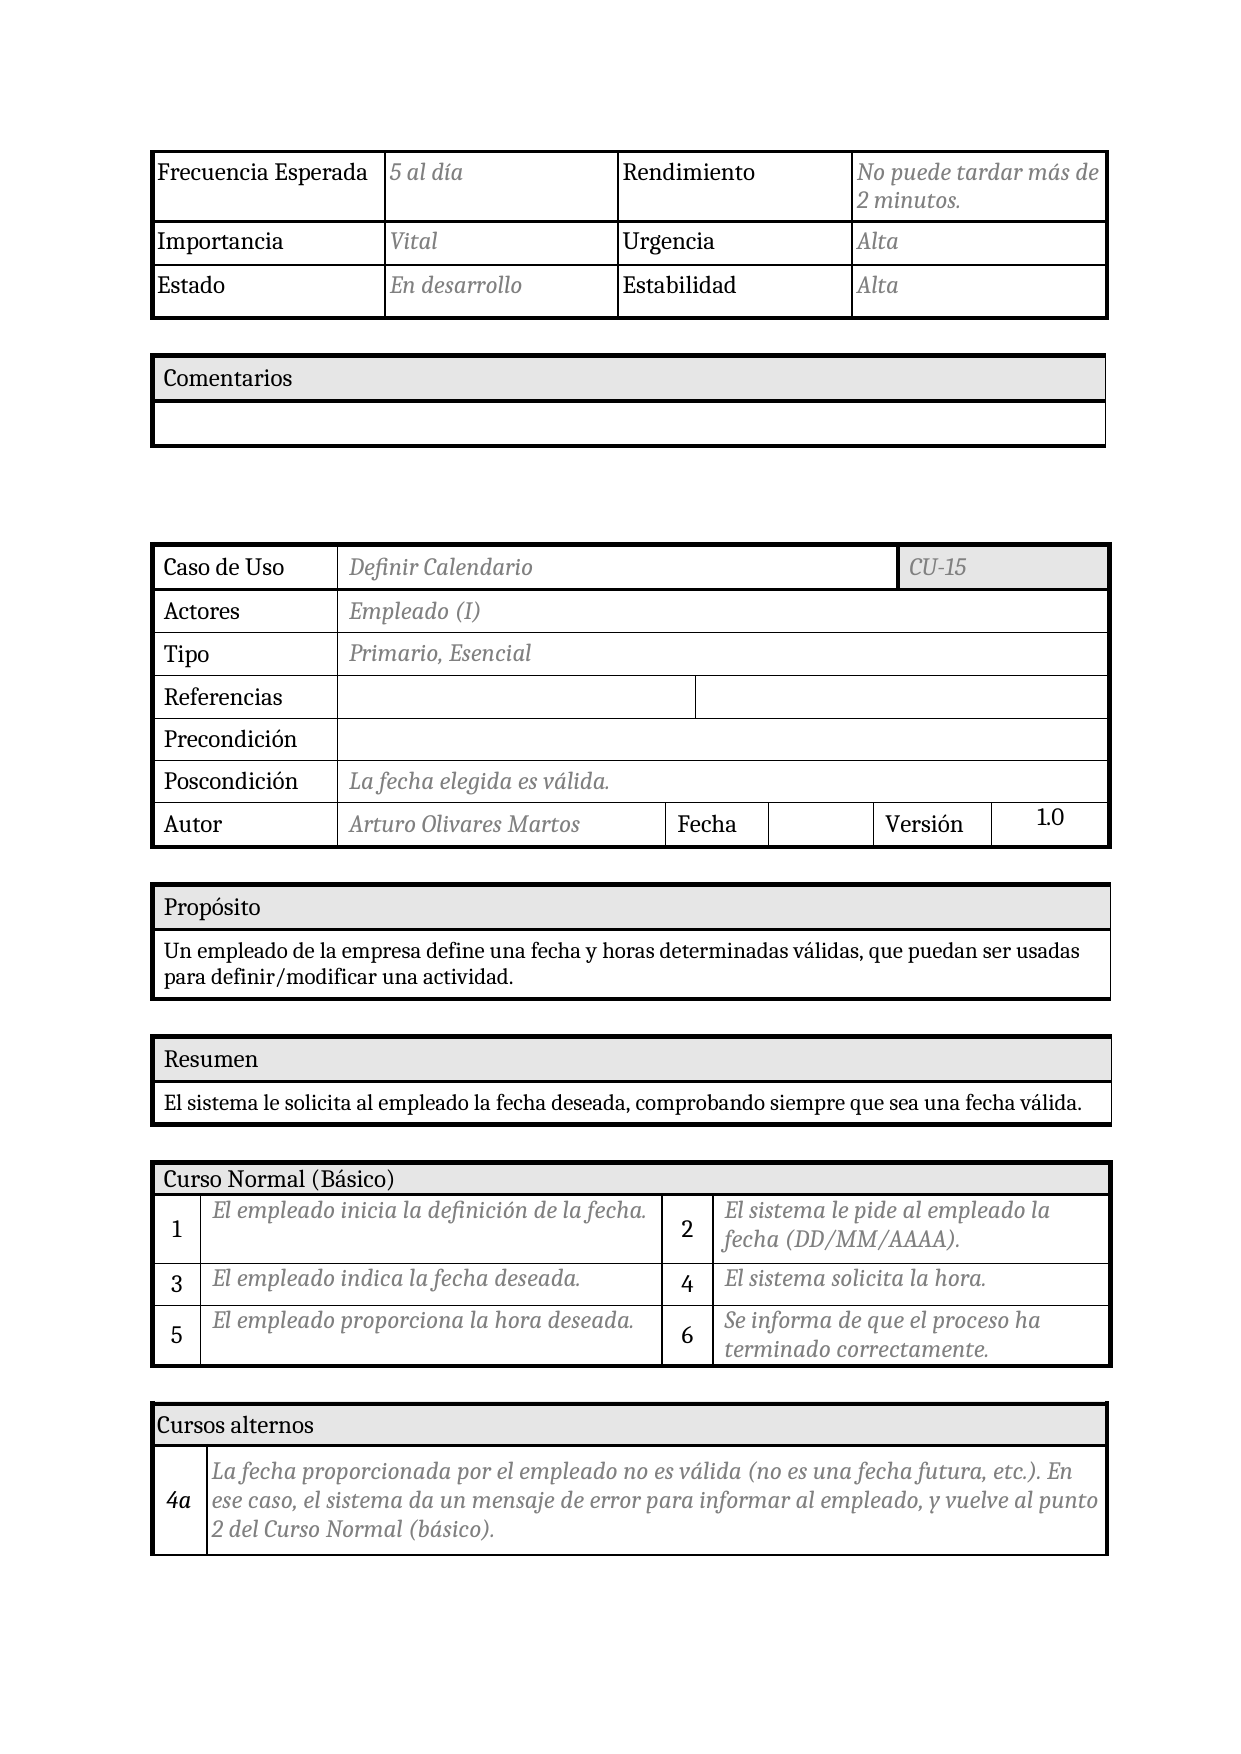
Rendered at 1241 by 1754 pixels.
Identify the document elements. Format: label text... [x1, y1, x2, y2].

table_cell Alta [853, 266, 1105, 316]
table_cell El sistema le solicita al empleado la fecha deseada, comprobando siempre que sea una fecha válida. [155, 1083, 1111, 1122]
table_cell El empleado inicia la definición de la fecha. [201, 1196, 661, 1263]
table_cell 5 al día [386, 153, 617, 220]
table_cell La fecha proporcionada por el empleado no es válida (no es una fecha futura, etc.). En ese caso, el sistema da un mensaje de error para informar al empleado, y vuelve al punto 2 del Curso Normal (básico). [208, 1447, 1105, 1554]
table_header Caso de Uso [155, 547, 337, 588]
table_cell 5 [155, 1306, 200, 1364]
table_cell 2 [663, 1196, 712, 1263]
table_cell El sistema solicita la hora. [714, 1264, 1108, 1305]
table_header CU-15 [900, 547, 1107, 588]
table_cell Rendimiento [619, 153, 851, 220]
table_cell No puede tardar más de 2 minutos. [853, 153, 1105, 220]
table_header Resumen [155, 1039, 1111, 1080]
table_cell Versión [874, 803, 991, 844]
table_cell Empleado (I) [338, 591, 1107, 632]
table_cell Estabilidad [619, 266, 851, 316]
table_cell 1.0 [992, 803, 1107, 844]
table_cell El sistema le pide al empleado la fecha (DD/MM/AAAA). [714, 1196, 1108, 1263]
table_cell Actores [155, 591, 337, 632]
table_cell 1 [155, 1196, 200, 1263]
table_cell Poscondición [155, 761, 337, 802]
table_cell Vital [386, 223, 617, 264]
table_cell Primario, Esencial [338, 633, 1107, 675]
table_cell La fecha elegida es válida. [338, 761, 1107, 802]
table_cell Fecha [666, 803, 768, 844]
table_cell 4a [155, 1447, 206, 1554]
table_cell Alta [853, 223, 1105, 264]
table_cell Frecuencia Esperada [155, 153, 384, 220]
table_cell Estado [155, 266, 384, 316]
table_cell En desarrollo [386, 266, 617, 316]
table_header Propósito [155, 887, 1110, 928]
table_header Curso Normal (Básico) [155, 1165, 1108, 1193]
table_cell 4 [663, 1264, 712, 1305]
table_cell [338, 676, 695, 718]
table_header Cursos alternos [155, 1406, 1105, 1444]
table_cell Importancia [155, 223, 384, 264]
table_cell 3 [155, 1264, 200, 1305]
table_header Definir Calendario [338, 547, 896, 588]
table_cell Tipo [155, 633, 337, 675]
table_cell [769, 803, 873, 844]
table_cell El empleado proporciona la hora deseada. [201, 1306, 661, 1364]
table_header Comentarios [155, 358, 1105, 399]
table_cell 6 [663, 1306, 712, 1364]
table_cell Precondición [155, 719, 337, 760]
table_cell [338, 719, 1107, 760]
table_cell Se informa de que el proceso ha terminado correctamente. [714, 1306, 1108, 1364]
table_cell Arturo Olivares Martos [338, 803, 665, 844]
table_cell Urgencia [619, 223, 851, 264]
table_cell Autor [155, 803, 337, 844]
table_cell Un empleado de la empresa define una fecha y horas determinadas válidas, que puedan ser usadas para definir/modificar una actividad. [155, 931, 1110, 997]
table_cell El empleado indica la fecha deseada. [201, 1264, 661, 1305]
table_cell [696, 676, 1107, 718]
table_cell Referencias [155, 676, 337, 718]
table_cell [155, 403, 1105, 444]
